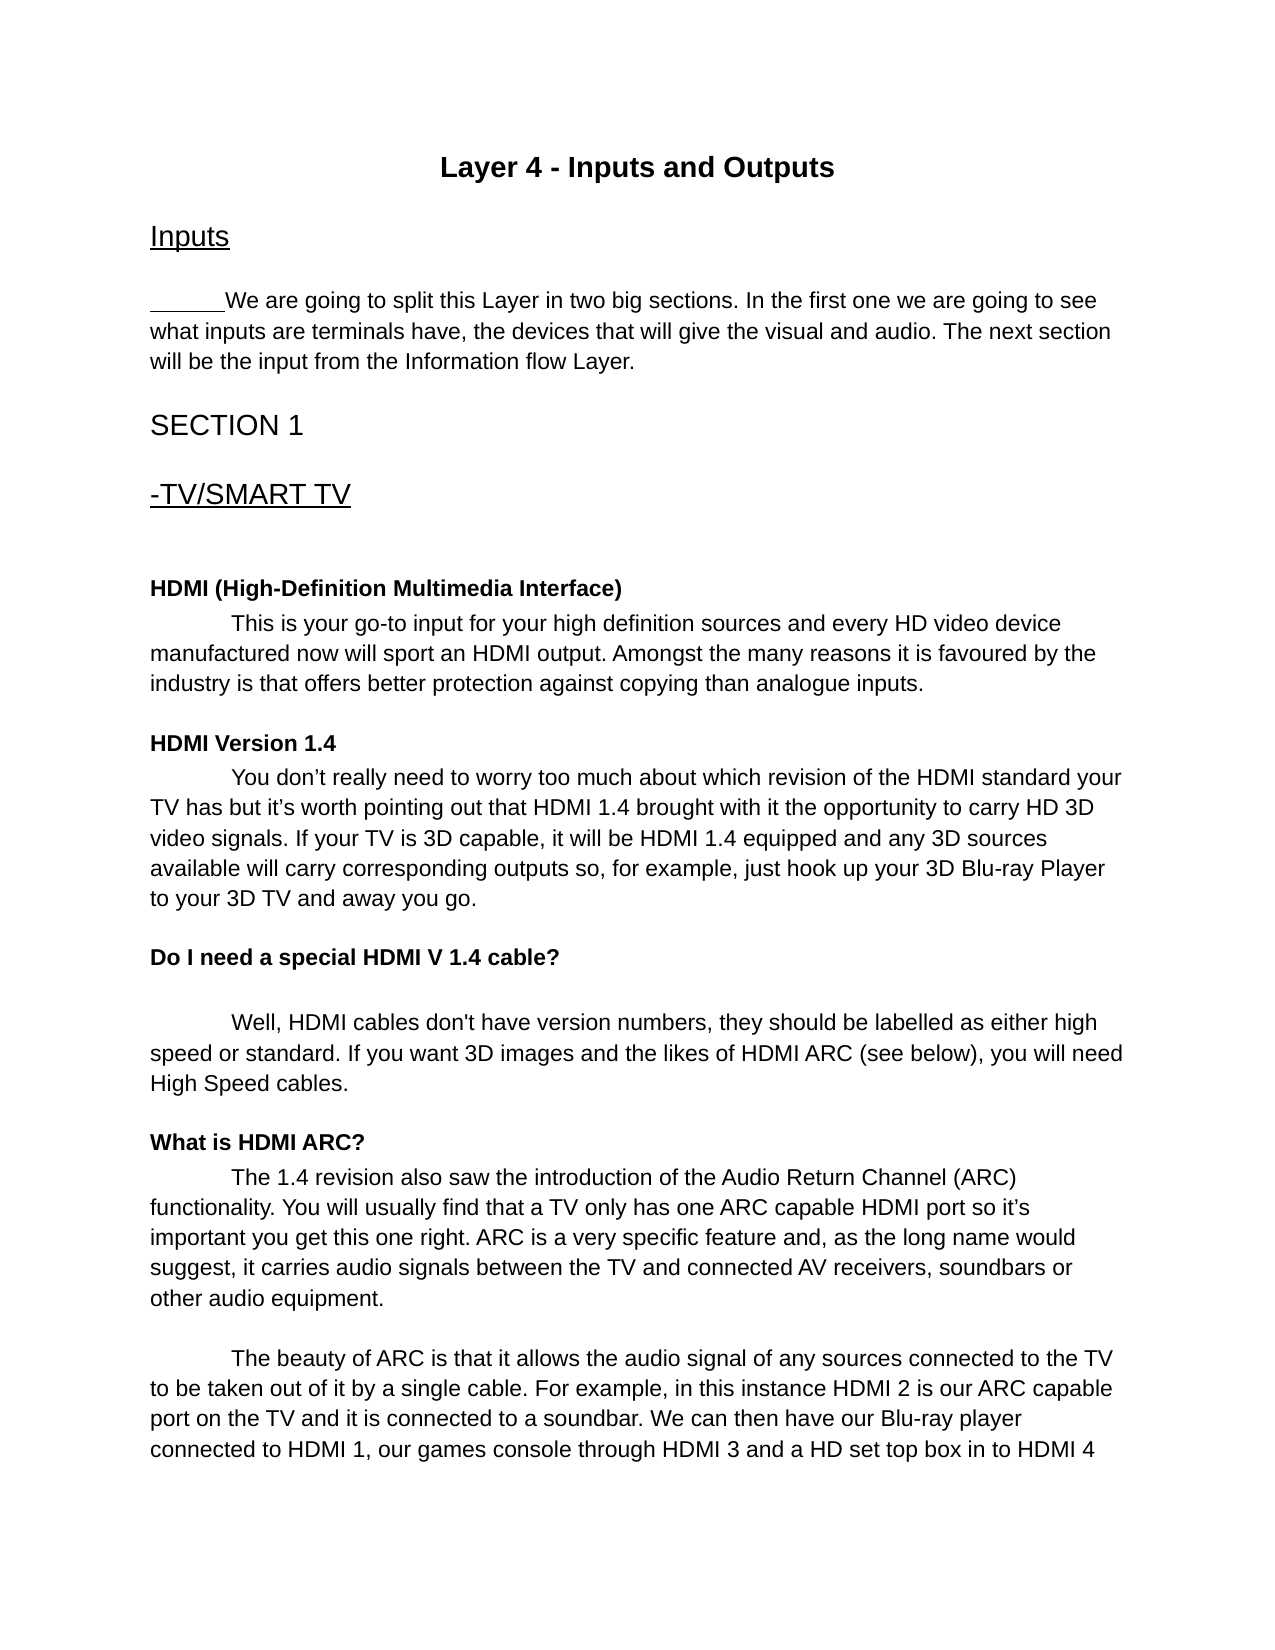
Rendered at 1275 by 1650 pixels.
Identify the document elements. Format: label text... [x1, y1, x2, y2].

subtitle Do I need a special HDMI V 1.4 cable? [150, 944, 1125, 971]
text We are going to split this Layer in two big sections. In the first one we are going to see what inputs are terminals have, the devices that will give the visual and audio. The next section will be the input from the Information flow Layer. [150, 287, 1125, 374]
text Inputs [150, 219, 1125, 252]
text -TV/SMART TV [150, 477, 1125, 511]
text The beauty of ARC is that it allows the audio signal of any sources connected to the TV to be taken out of it by a single cable. For example, in this instance HDMI 2 is our ARC capable port on the TV and it is connected to a soundbar. We can then have our Blu-ray player connected to HDMI 1, our games console through HDMI 3 and a HD set top box in to HDMI 4 [150, 1345, 1125, 1462]
subtitle HDMI (High-Definition Multimedia Interface) [150, 575, 1125, 601]
text The 1.4 revision also saw the introduction of the Audio Return Channel (ARC) functionality. You will usually find that a TV only has one ARC capable HDMI port so it’s important you get this one right. ARC is a very specific feature and, as the long name would suggest, it carries audio signals between the TV and connected AV receivers, soundbars or other audio equipment. [150, 1164, 1125, 1311]
text This is your go-to input for your high definition sources and every HD video device manufactured now will sport an HDMI output. Amongst the many reasons it is favoured by the industry is that offers better protection against copying than analogue inputs. [150, 610, 1125, 696]
text Layer 4 - Inputs and Outputs [150, 150, 1125, 183]
text You don’t really need to worry too much about which revision of the HDMI standard your TV has but it’s worth pointing out that HDMI 1.4 brought with it the opportunity to carry HD 3D video signals. If your TV is 3D capable, it will be HDMI 1.4 equipped and any 3D sources available will carry corresponding outputs so, for example, just hook up your 3D Blu-ray Player to your 3D TV and away you go. [150, 764, 1125, 911]
subtitle What is HDMI ARC? [150, 1129, 1125, 1155]
text Well, HDMI cables don't have version numbers, they should be labelled as either high speed or standard. If you want 3D images and the likes of HDMI ARC (see below), you will need High Speed cables. [150, 1009, 1125, 1096]
subtitle HDMI Version 1.4 [150, 729, 1125, 756]
text SECTION 1 [150, 408, 1125, 442]
